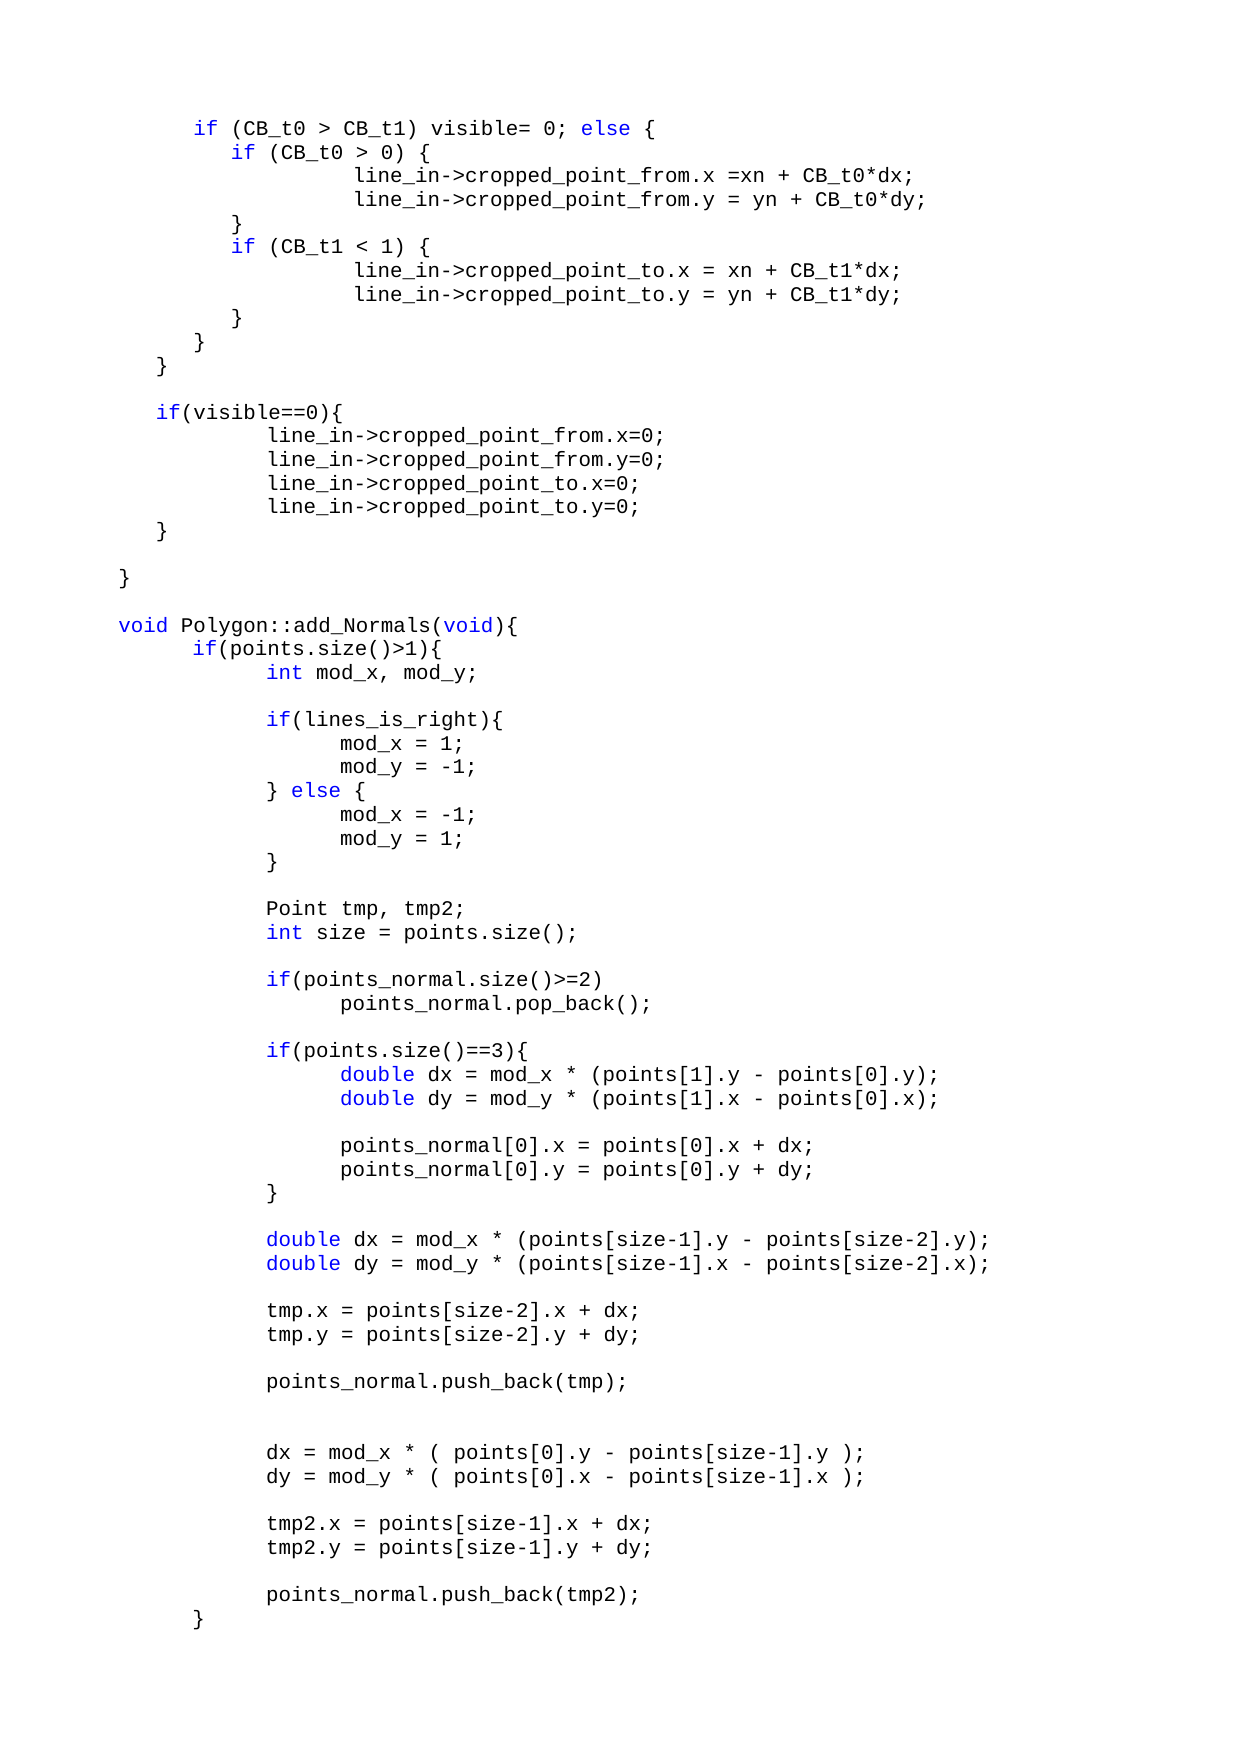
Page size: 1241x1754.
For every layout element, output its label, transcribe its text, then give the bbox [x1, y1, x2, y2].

text line_in->cropped_point_from.x =xn + CB_t0*dx; [118, 165, 1122, 189]
text double dy = mod_y * (points[size-1].x - points[size-2].x); [118, 1253, 1122, 1277]
text } [118, 851, 1122, 875]
text if (CB_t0 > 0) { [118, 142, 1122, 165]
text mod_x = -1; [118, 804, 1122, 827]
text if(lines_is_right){ [118, 709, 1122, 733]
text if(points_normal.size()>=2) [118, 969, 1122, 993]
text points_normal[0].x = points[0].x + dx; [118, 1135, 1122, 1158]
text line_in->cropped_point_to.x=0; [118, 473, 1122, 496]
text mod_y = -1; [118, 757, 1122, 780]
text } [118, 1608, 1122, 1631]
text } [118, 567, 1122, 591]
text int mod_x, mod_y; [118, 662, 1122, 686]
text points_normal[0].y = points[0].y + dy; [118, 1158, 1122, 1182]
text } [118, 213, 1122, 236]
text } [118, 307, 1122, 331]
text tmp.x = points[size-2].x + dx; [118, 1300, 1122, 1324]
text mod_x = 1; [118, 733, 1122, 757]
text } [118, 1182, 1122, 1206]
text tmp2.x = points[size-1].x + dx; [118, 1513, 1122, 1537]
text line_in->cropped_point_from.x=0; [118, 426, 1122, 449]
text points_normal.pop_back(); [118, 993, 1122, 1017]
text if (CB_t1 < 1) { [118, 236, 1122, 260]
text line_in->cropped_point_from.y=0; [118, 449, 1122, 473]
text if (CB_t0 > CB_t1) visible= 0; else { [118, 118, 1122, 142]
text tmp.y = points[size-2].y + dy; [118, 1324, 1122, 1348]
text if(points.size()>1){ [118, 638, 1122, 662]
text dy = mod_y * ( points[0].x - points[size-1].x ); [118, 1466, 1122, 1489]
text mod_y = 1; [118, 827, 1122, 851]
text line_in->cropped_point_to.y = yn + CB_t1*dy; [118, 284, 1122, 307]
text } else { [118, 780, 1122, 804]
text line_in->cropped_point_to.x = xn + CB_t1*dx; [118, 260, 1122, 284]
text if(visible==0){ [118, 402, 1122, 426]
text Point tmp, tmp2; [118, 898, 1122, 922]
text if(points.size()==3){ [118, 1040, 1122, 1064]
text } [118, 331, 1122, 354]
text } [118, 520, 1122, 544]
text double dy = mod_y * (points[1].x - points[0].x); [118, 1088, 1122, 1111]
text line_in->cropped_point_to.y=0; [118, 496, 1122, 520]
text tmp2.y = points[size-1].y + dy; [118, 1537, 1122, 1561]
text double dx = mod_x * (points[size-1].y - points[size-2].y); [118, 1229, 1122, 1253]
text line_in->cropped_point_from.y = yn + CB_t0*dy; [118, 189, 1122, 213]
text points_normal.push_back(tmp2); [118, 1584, 1122, 1608]
text points_normal.push_back(tmp); [118, 1371, 1122, 1395]
text int size = points.size(); [118, 922, 1122, 946]
text double dx = mod_x * (points[1].y - points[0].y); [118, 1064, 1122, 1088]
text void Polygon::add_Normals(void){ [118, 615, 1122, 638]
text } [118, 354, 1122, 378]
text dx = mod_x * ( points[0].y - points[size-1].y ); [118, 1442, 1122, 1466]
